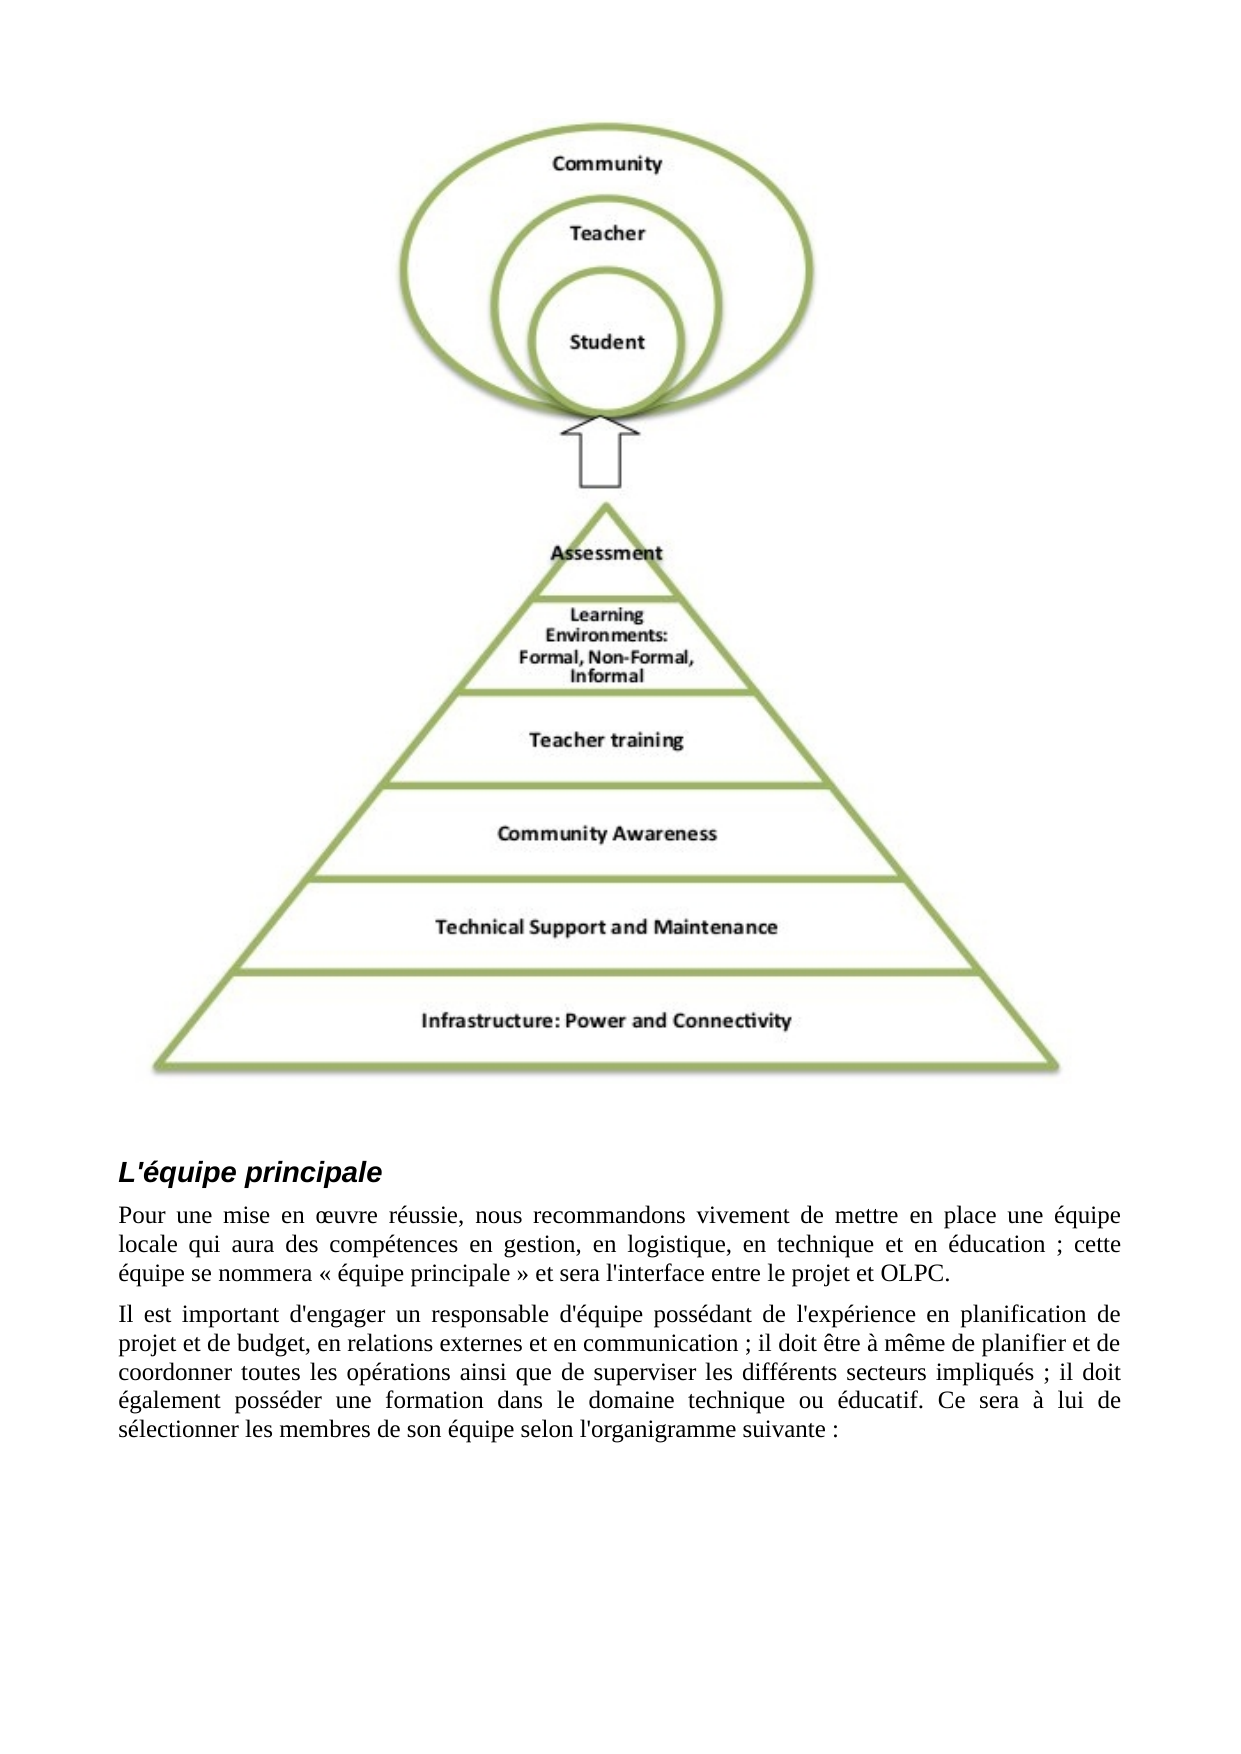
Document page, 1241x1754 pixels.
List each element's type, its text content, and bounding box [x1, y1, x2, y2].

text Pour une mise en œuvre réussie, nous recommandons vivement de mettre en place une équipe locale qui aura des compétences en gestion, en logistique, en technique et en éducation ; cette équipe se nommera « équipe principale » et sera l'interface entre le projet et OLPC. [118, 1201, 1122, 1287]
picture [87, 118, 1153, 1089]
text Il est important d'engager un responsable d'équipe possédant de l'expérience en planification de projet et de budget, en relations externes et en communication ; il doit être à même de planifier et de coordonner toutes les opérations ainsi que de superviser les différents secteurs impliqués ; il doit également posséder une formation dans le domaine technique ou éducatif. Ce sera à lui de sélectionner les membres de son équipe selon l'organigramme suivante : [118, 1299, 1122, 1443]
subtitle L'équipe principale [118, 1154, 1122, 1188]
